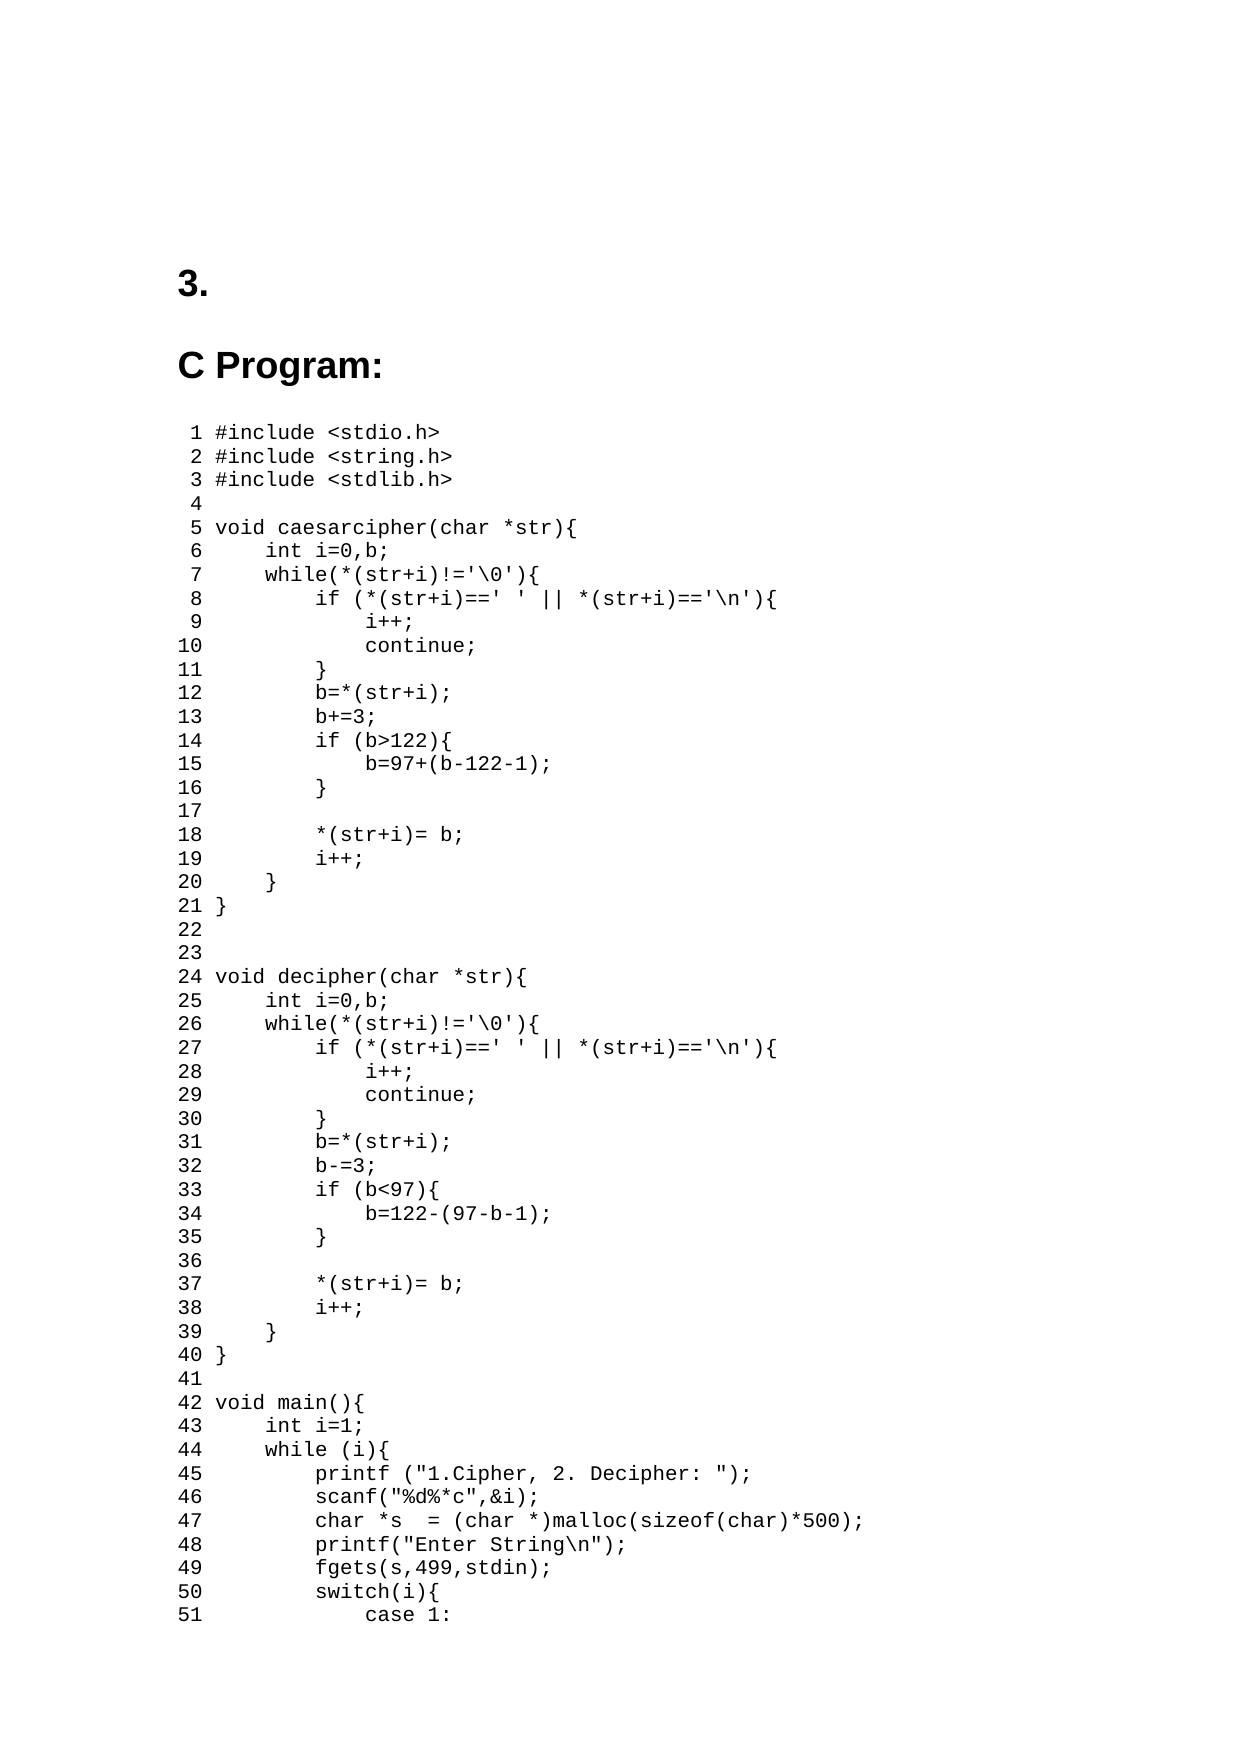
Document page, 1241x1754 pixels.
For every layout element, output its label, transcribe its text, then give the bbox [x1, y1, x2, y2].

text 48 printf("Enter String\n"); [177, 1533, 1122, 1557]
text 44 while (i){ [177, 1439, 1122, 1463]
text 7 while(*(str+i)!='\0'){ [177, 564, 1122, 588]
text 33 if (b<97){ [177, 1179, 1122, 1202]
text 37 *(str+i)= b; [177, 1273, 1122, 1297]
text 14 if (b>122){ [177, 729, 1122, 753]
text 24 void decipher(char *str){ [177, 966, 1122, 990]
text 29 continue; [177, 1084, 1122, 1108]
subtitle 3. [177, 261, 1122, 305]
text 27 if (*(str+i)==' ' || *(str+i)=='\n'){ [177, 1037, 1122, 1061]
text 50 switch(i){ [177, 1581, 1122, 1604]
text 8 if (*(str+i)==' ' || *(str+i)=='\n'){ [177, 588, 1122, 611]
text 26 while(*(str+i)!='\0'){ [177, 1013, 1122, 1037]
text 16 } [177, 777, 1122, 801]
text 39 } [177, 1321, 1122, 1344]
text 40 } [177, 1344, 1122, 1368]
text 49 fgets(s,499,stdin); [177, 1557, 1122, 1581]
text 51 case 1: [177, 1604, 1122, 1628]
text 12 b=*(str+i); [177, 682, 1122, 706]
text 42 void main(){ [177, 1392, 1122, 1415]
text 11 } [177, 659, 1122, 682]
text 1 #include <stdio.h> [177, 422, 1122, 446]
text 20 } [177, 871, 1122, 895]
text 9 i++; [177, 611, 1122, 635]
text 46 scanf("%d%*c",&i); [177, 1486, 1122, 1510]
text 4 [177, 493, 1122, 517]
subtitle C Program: [177, 342, 1122, 386]
text 21 } [177, 895, 1122, 919]
text 45 printf ("1.Cipher, 2. Decipher: "); [177, 1463, 1122, 1486]
text 32 b-=3; [177, 1155, 1122, 1179]
text 17 [177, 801, 1122, 824]
text 13 b+=3; [177, 706, 1122, 729]
text 41 [177, 1368, 1122, 1392]
text 34 b=122-(97-b-1); [177, 1202, 1122, 1226]
text 43 int i=1; [177, 1415, 1122, 1439]
text 19 i++; [177, 848, 1122, 871]
text 18 *(str+i)= b; [177, 824, 1122, 848]
text 36 [177, 1250, 1122, 1273]
text 3 #include <stdlib.h> [177, 469, 1122, 493]
text 31 b=*(str+i); [177, 1132, 1122, 1155]
text 10 continue; [177, 635, 1122, 659]
text 25 int i=0,b; [177, 990, 1122, 1013]
text 2 #include <string.h> [177, 446, 1122, 469]
text 23 [177, 942, 1122, 966]
text 5 void caesarcipher(char *str){ [177, 517, 1122, 540]
text 6 int i=0,b; [177, 540, 1122, 564]
text 38 i++; [177, 1297, 1122, 1321]
text 47 char *s = (char *)malloc(sizeof(char)*500); [177, 1510, 1122, 1533]
text 15 b=97+(b-122-1); [177, 753, 1122, 777]
text 28 i++; [177, 1061, 1122, 1084]
text 30 } [177, 1108, 1122, 1132]
text 22 [177, 919, 1122, 942]
text 35 } [177, 1226, 1122, 1250]
